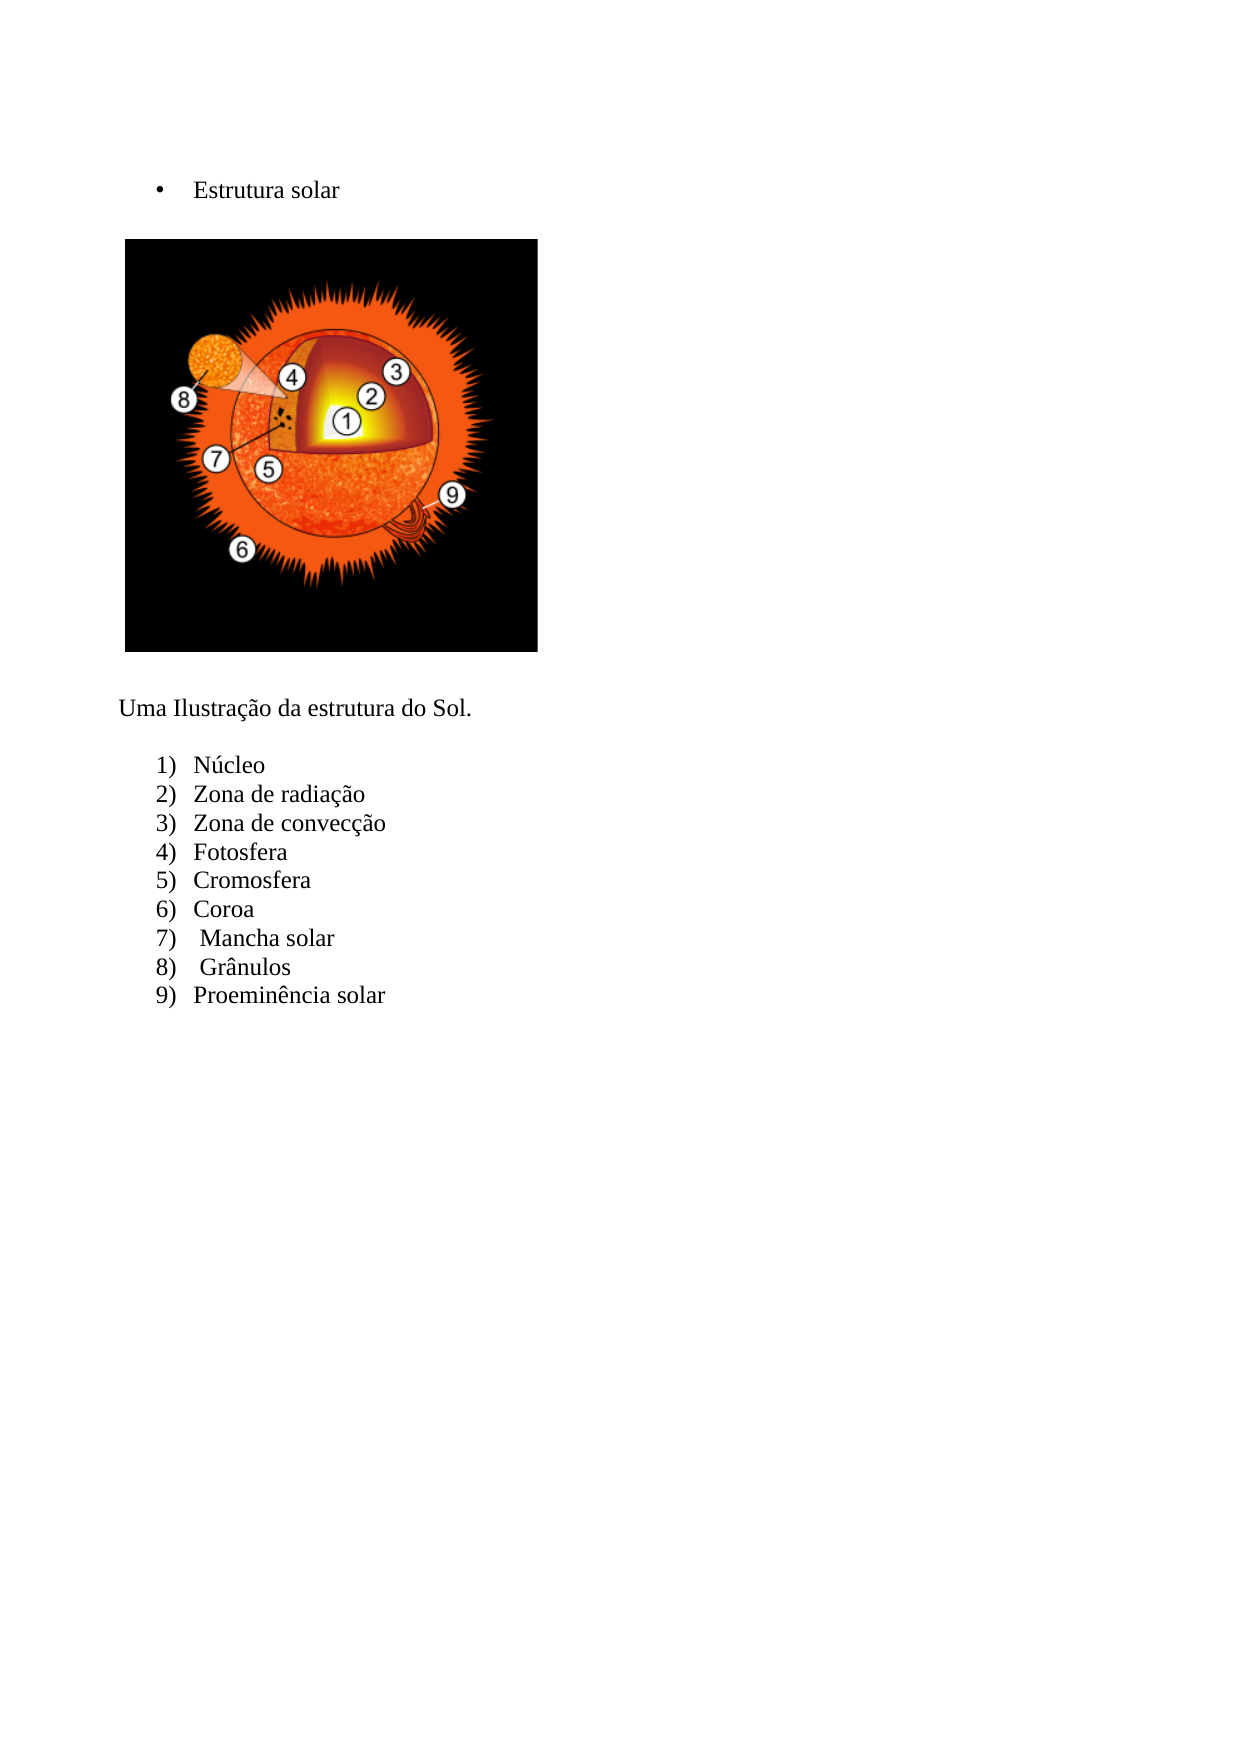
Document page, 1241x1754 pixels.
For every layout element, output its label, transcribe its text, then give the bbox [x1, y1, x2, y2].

list Fotosfera [156, 837, 1122, 866]
list Zona de convecção [156, 808, 1122, 837]
list Coroa [156, 894, 1122, 923]
picture [125, 239, 538, 652]
list Mancha solar [156, 923, 1122, 952]
list Estrutura solar [156, 176, 1122, 204]
list Núcleo [156, 751, 1122, 779]
list Zona de radiação [156, 779, 1122, 808]
list Proeminência solar [156, 981, 1122, 1009]
text Uma Ilustração da estrutura do Sol. [118, 693, 1122, 722]
list Cromosfera [156, 866, 1122, 894]
list Grânulos [156, 952, 1122, 981]
